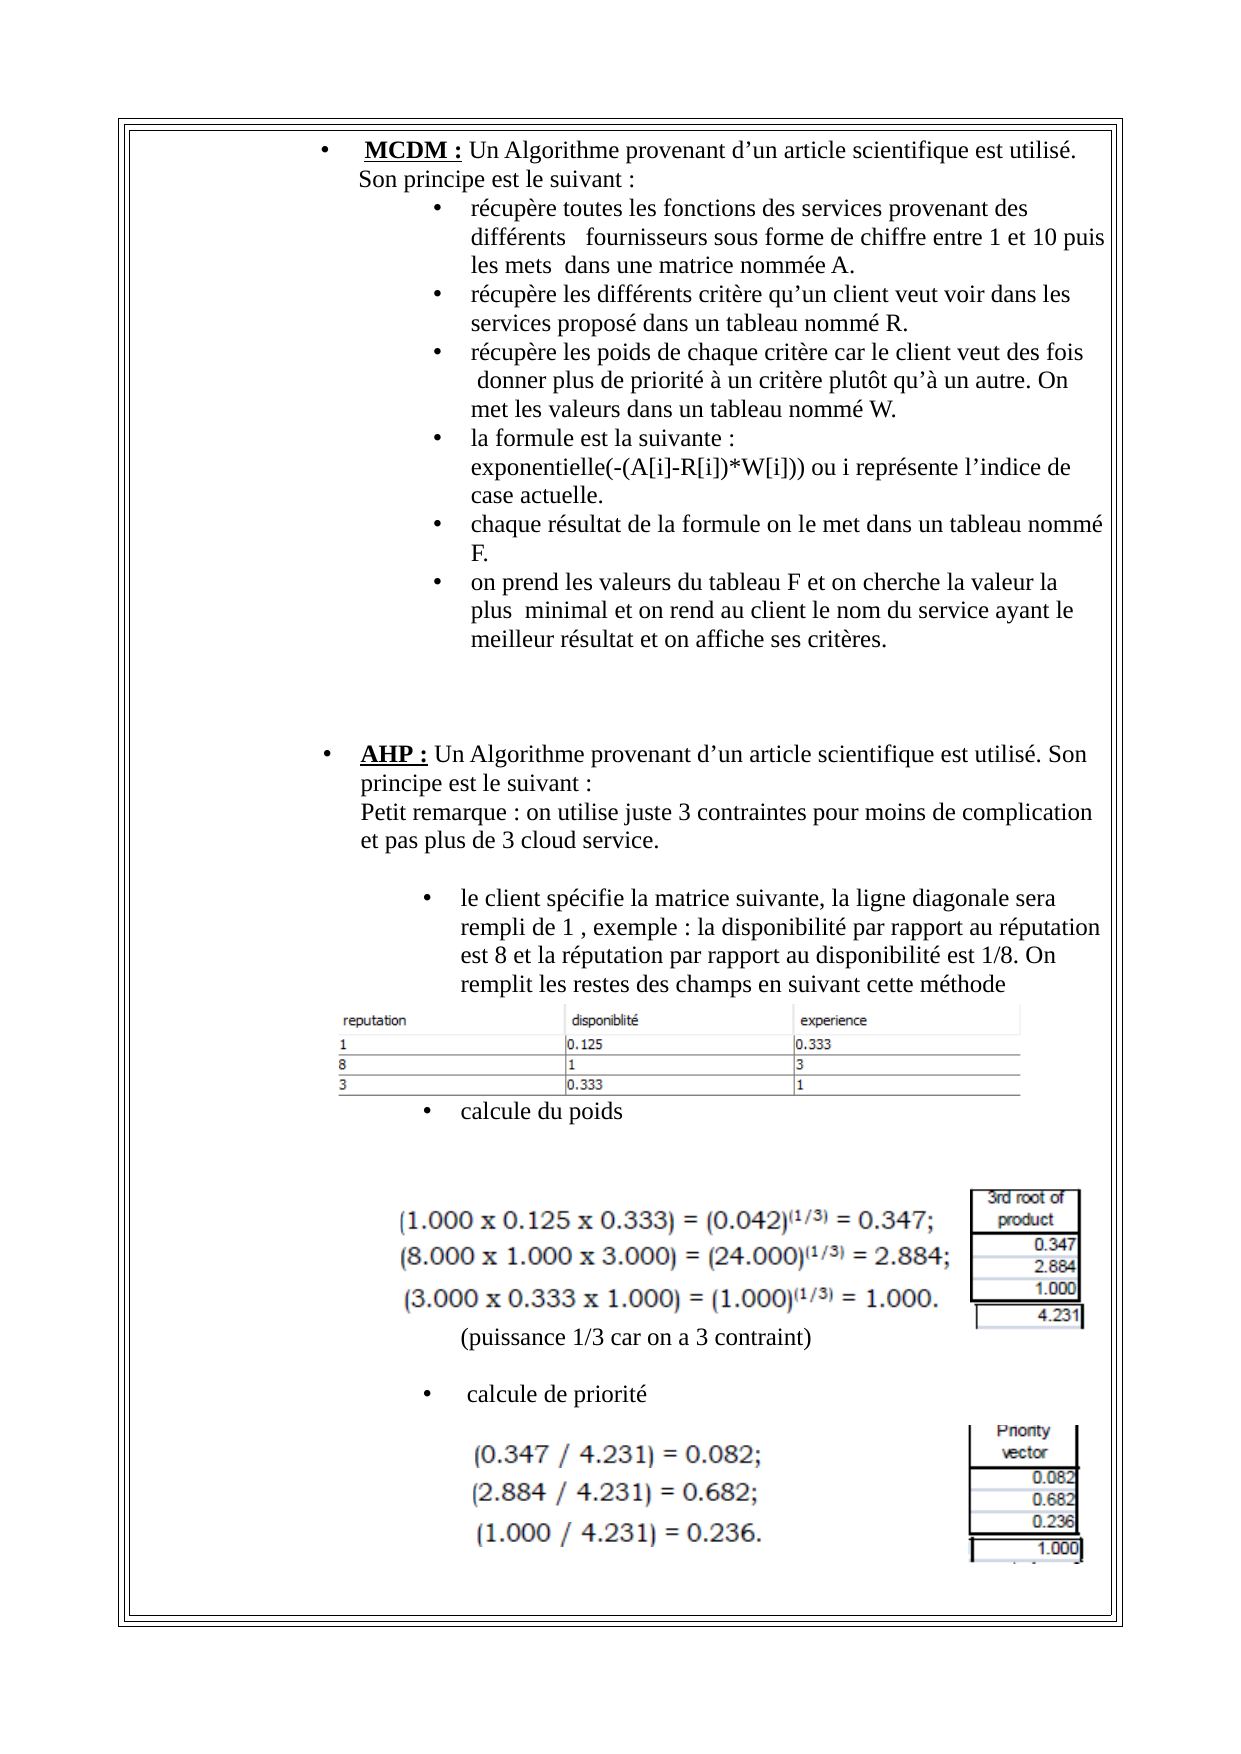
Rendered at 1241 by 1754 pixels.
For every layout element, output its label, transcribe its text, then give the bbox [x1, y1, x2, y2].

picture [474, 1436, 766, 1468]
picture [970, 1177, 1089, 1334]
table_header [119, 119, 1122, 1626]
picture [400, 1205, 957, 1276]
table_header Client: Consult : Permet de consulter les informations des services qui proposent un fournisseur, il a à sa disposition tous les noms des fournisseurs disponible avec leurs domaines. Filtre 1: Comparaison entre différent service cloud dans un certain domaine, le résultat est donné suivant la valeur maximum des contraintes non fonctionnelles positives et la valeur minimum des contraintes non fonctionnelles négative, pour calculer le max on utilise cet algorithme : int i= « la valeur à calculer son max chosit par le client » ; max=0 ; si(i>max) alors max=i ; et on la fait autant qu’il y aura un service ; pour calculer le min on utilise cet algorithme : int i= « la valeur a calculer son min choisit par le client » ; min=0 ; si(i<min) alors min=i ; et on la fait autant qu’il y aura un service ; Filtre 2 : Une moyenne est calculée suivant le choix du client et la comparaison se fait par rapport au différents service cloud et le meilleur résultat sera validé,on utilise cette algorithme : max[]= « toute les contraintes non fonctionnelles positive » ; min[]= « toute les contraintes non fonctionnelles négative» ; moy=max[]+(10-min[]) ; moy_max=0 ; si(moy>moy_max)alors moy_max=max ; MCDM : Un Algorithme provenant d’un article scientifique est utilisé. Son principe est le suivant : récupère toutes les fonctions des services provenant des différents fournisseurs sous forme de chiffre entre 1 et 10 puis les mets dans une matrice nommée A. récupère les différents critère qu’un client veut voir dans les services proposé dans un tableau nommé R. récupère les poids de chaque critère car le client veut des fois donner plus de priorité à un critère plutôt qu’à un autre. On met les valeurs dans un tableau nommé W. la formule est la suivante : exponentielle(-(A[i]-R[i])*W[i])) ou i représente l’indice de case actuelle. chaque résultat de la formule on le met dans un tableau nommé F. on prend les valeurs du tableau F et on cherche la valeur la plus minimal et on rend au client le nom du service ayant le meilleur résultat et on affiche ses critères. AHP : Un Algorithme provenant d’un article scientifique est utilisé. Son principe est le suivant : Petit remarque : on utilise juste 3 contraintes pour moins de complication et pas plus de 3 cloud service. le client spécifie la matrice suivante, la ligne diagonale sera rempli de 1 , exemple : la disponibilité par rapport au réputation est 8 et la réputation par rapport au disponibilité est 1/8. On remplit les restes des champs en suivant cette méthode calcule du poids (puissance 1/3 car on a 3 contraint) calcule de priorité priorité*sum Lambda-max=0.983+0.994+1.024 n=nombre de contraint calcule de consistency index 2éme étape on récupérer les services cloud et on les met dans une matrice suivant cette algorithme : si(i=j) alors T[i][j]=1 sinon si (i<j) alors valeur=cs[i]/cs[j] si(valeur>0)alors fonction() // cette fonction détermine est ce que la valeur est avec une virgule si oui alors on cherche la valeur rapprochée T[i][j]=valeur finsi sinon valeur=cs[i]/cs[j] si(valeur>1) fonction(valeur) // cette fonction détermine est ce que la valeur est avec une virgule si oui alors on cherche la valeur approché sinon fonction2(valeur)//cette fonction cherche la valeur la plus proche au (0.5,0.333,0.25,0.2,0.166,0.142,0.125,0.111) finsi T[i][j]=valeur finsi on refait les mêmes étapes déjà faites sur les 3 contraints pour chaque service cloud on multiplie les priorités de chaque service avec la priorité de matrice du client, chaque service aura un score. Le meilleur score sera choisit et retransmit au client Remarque1 : le nom d’utilisateur et le mot de passe est inclut dans la table de base de donnés client. Remarque2 :le bouton « valider » situé dans toute les actions du client qui fait la confirmation d’achat d’un service cloud puis attente juste la confirmation de broker qui lui attribut un contrat. [130, 131, 1111, 1615]
picture [402, 1284, 947, 1322]
picture [473, 1477, 764, 1509]
picture [968, 1425, 1085, 1564]
picture [476, 1522, 764, 1547]
table_cell [125, 125, 1116, 1621]
picture [338, 1004, 1021, 1096]
